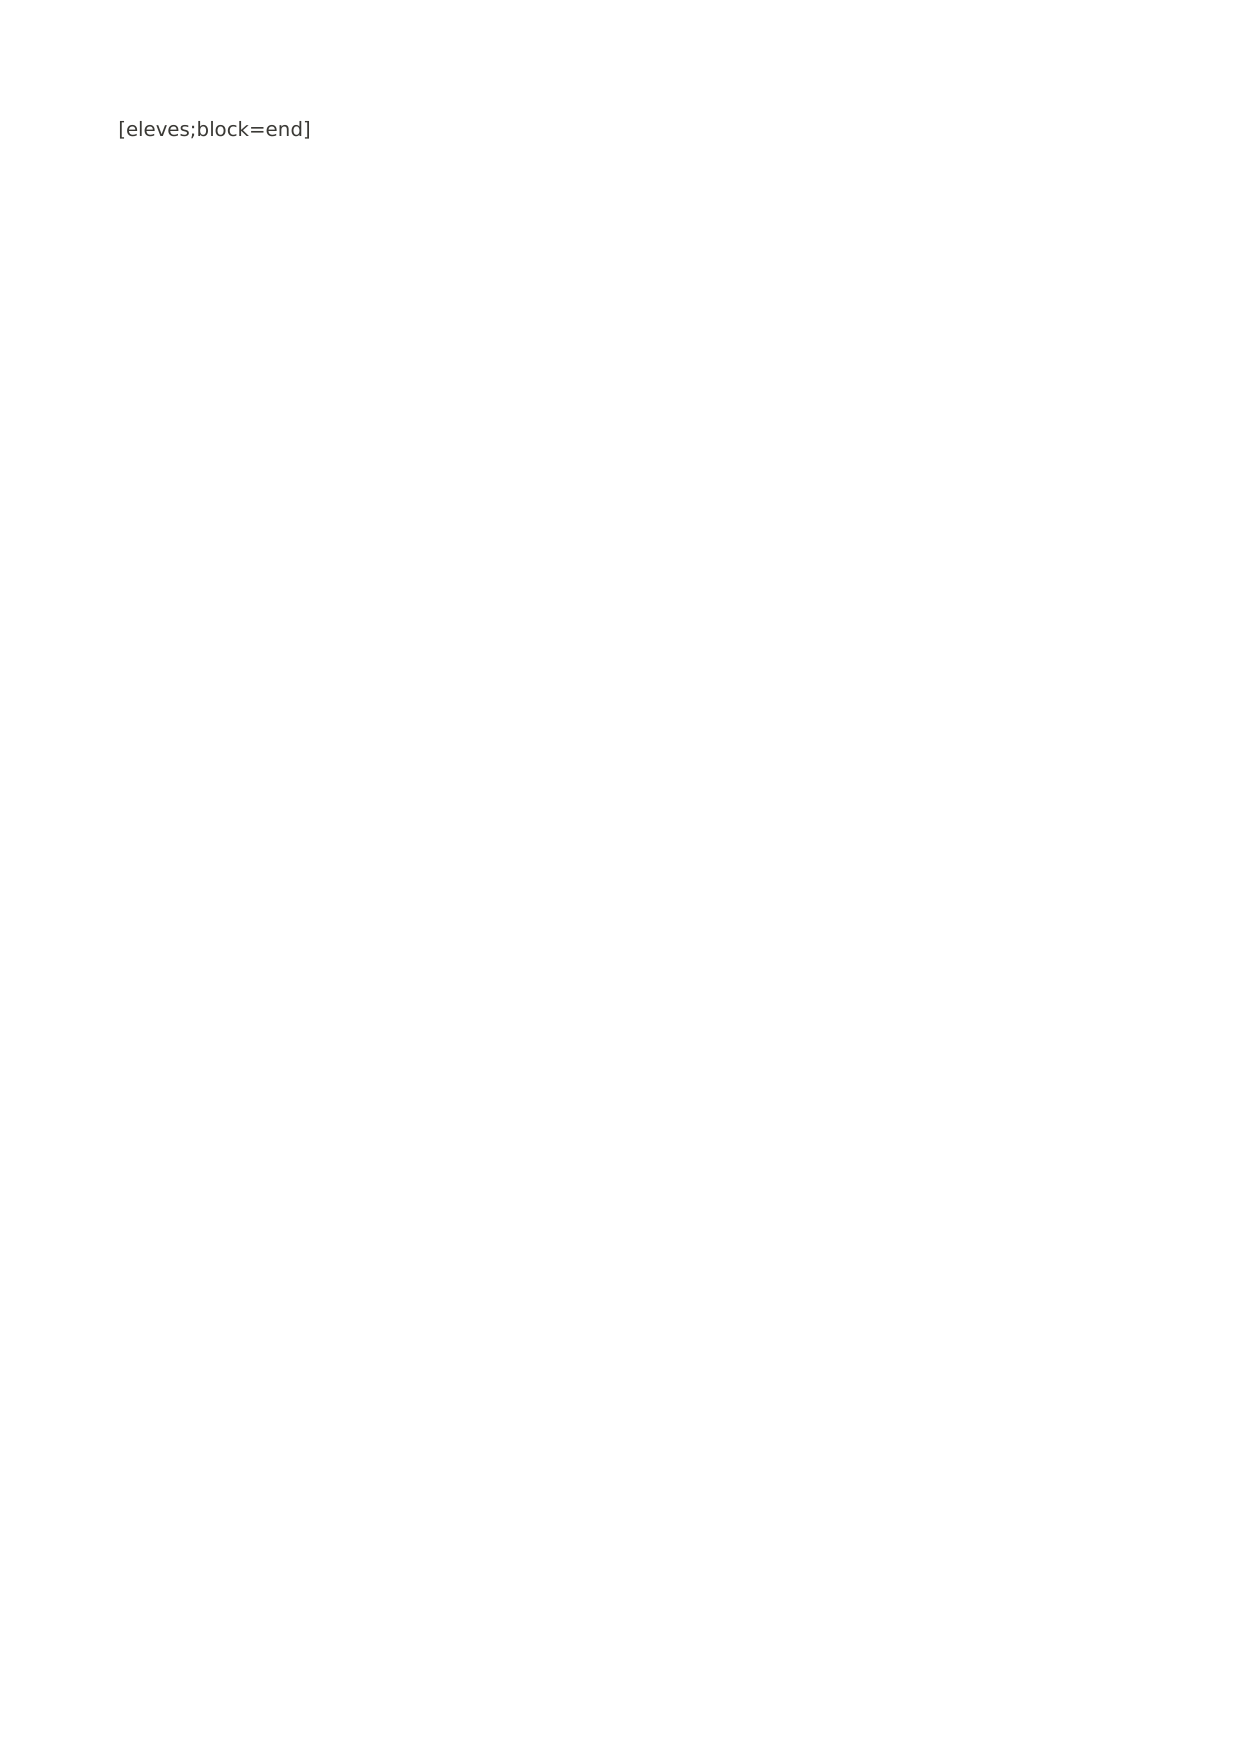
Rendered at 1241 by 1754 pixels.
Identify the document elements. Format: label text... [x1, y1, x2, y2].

text [eleves;block=end] [118, 118, 1122, 141]
